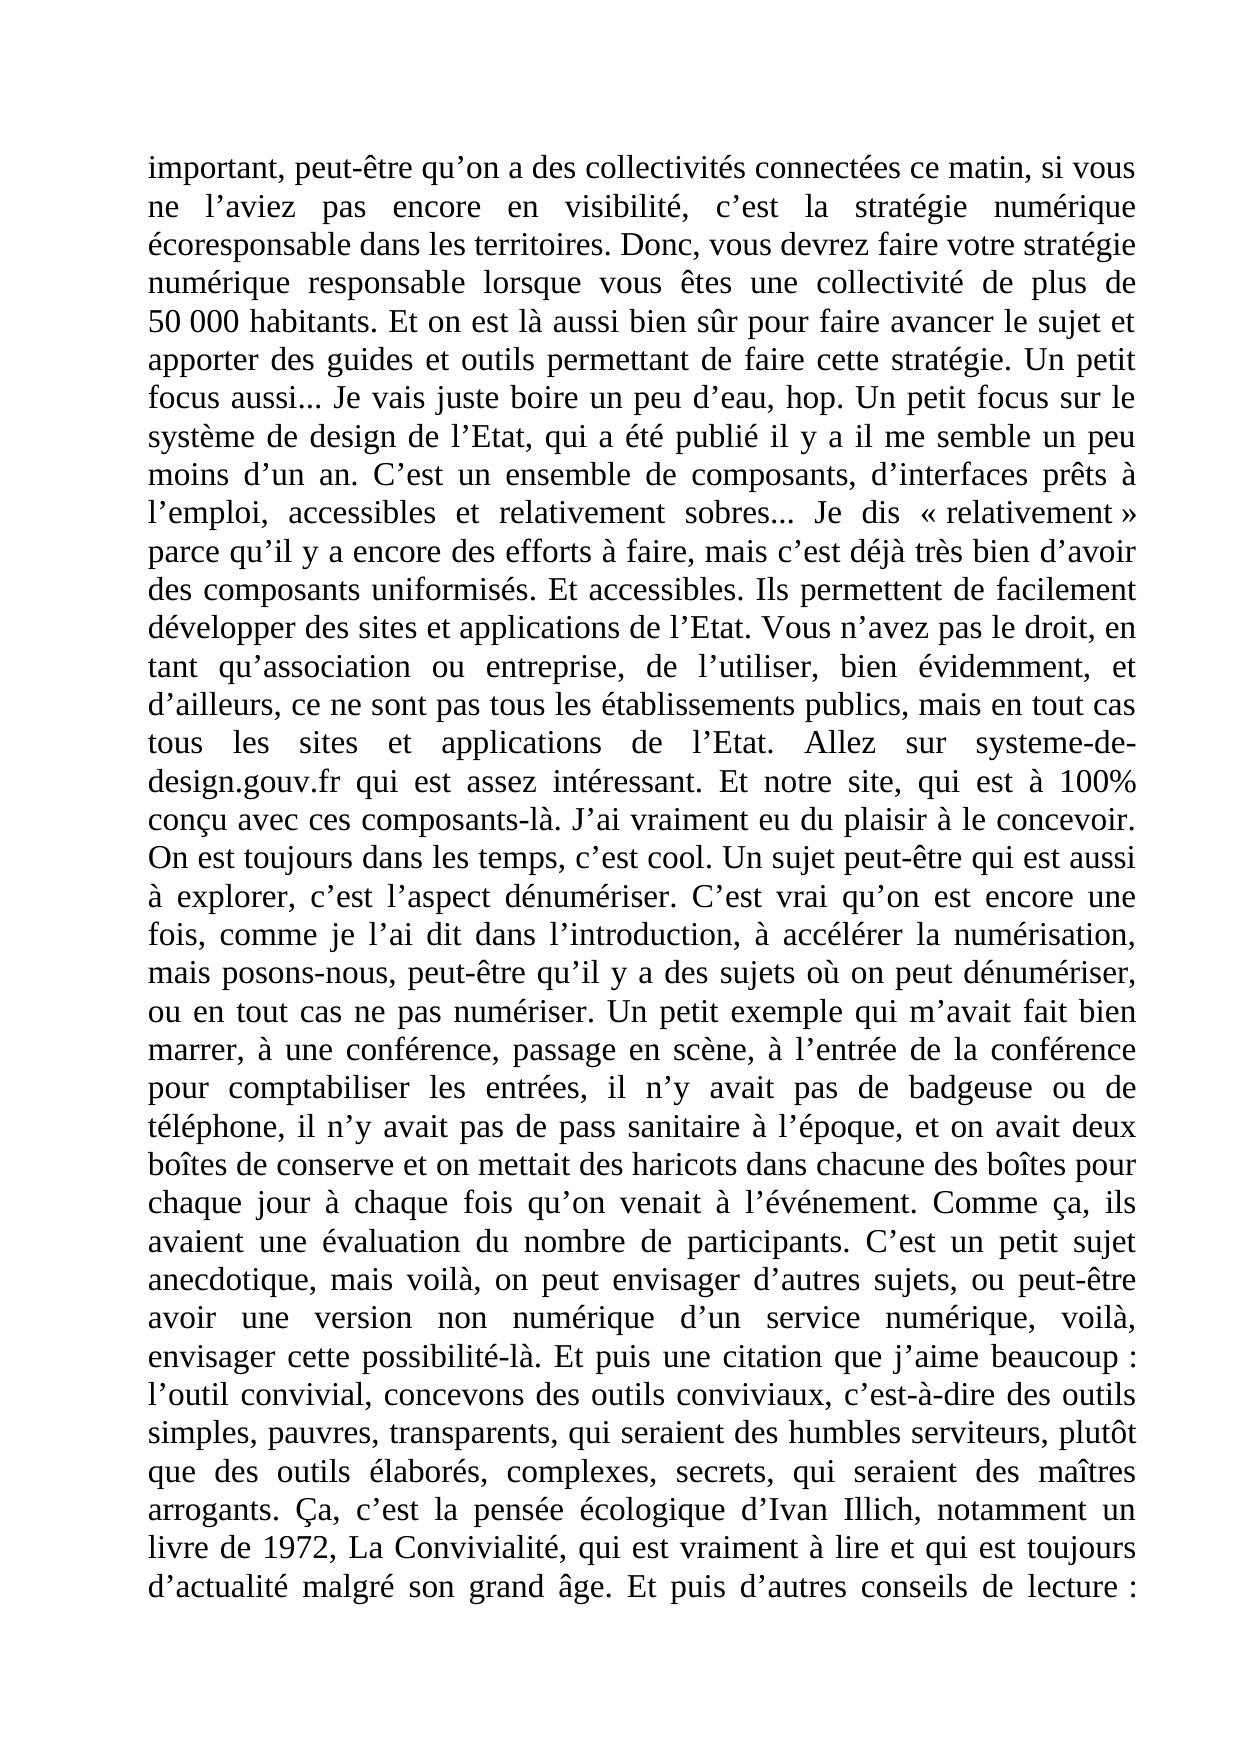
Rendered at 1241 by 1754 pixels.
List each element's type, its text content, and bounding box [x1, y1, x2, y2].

text important, peut-être qu’on a des collectivités connectées ce matin, si vous ne l’aviez pas encore en visibilité, c’est la stratégie numérique écoresponsable dans les territoires. Donc, vous devrez faire votre stratégie numérique responsable lorsque vous êtes une collectivité de plus de 50 000 habitants. Et on est là aussi bien sûr pour faire avancer le sujet et apporter des guides et outils permettant de faire cette stratégie. Un petit focus aussi... Je vais juste boire un peu d’eau, hop. Un petit focus sur le système de design de l’Etat, qui a été publié il y a il me semble un peu moins d’un an. C’est un ensemble de composants, d’interfaces prêts à l’emploi, accessibles et relativement sobres... Je dis « relativement » parce qu’il y a encore des efforts à faire, mais c’est déjà très bien d’avoir des composants uniformisés. Et accessibles. Ils permettent de facilement développer des sites et applications de l’Etat. Vous n’avez pas le droit, en tant qu’association ou entreprise, de l’utiliser, bien évidemment, et d’ailleurs, ce ne sont pas tous les établissements publics, mais en tout cas tous les sites et applications de l’Etat. Allez sur systeme-de-design.gouv.fr qui est assez intéressant. Et notre site, qui est à 100% conçu avec ces composants-là. J’ai vraiment eu du plaisir à le concevoir. On est toujours dans les temps, c’est cool. Un sujet peut-être qui est aussi à explorer, c’est l’aspect dénumériser. C’est vrai qu’on est encore une fois, comme je l’ai dit dans l’introduction, à accélérer la numérisation, mais posons-nous, peut-être qu’il y a des sujets où on peut dénumériser, ou en tout cas ne pas numériser. Un petit exemple qui m’avait fait bien marrer, à une conférence, passage en scène, à l’entrée de la conférence pour comptabiliser les entrées, il n’y avait pas de badgeuse ou de téléphone, il n’y avait pas de pass sanitaire à l’époque, et on avait deux boîtes de conserve et on mettait des haricots dans chacune des boîtes pour chaque jour à chaque fois qu’on venait à l’événement. Comme ça, ils avaient une évaluation du nombre de participants. C’est un petit sujet anecdotique, mais voilà, on peut envisager d’autres sujets, ou peut-être avoir une version non numérique d’un service numérique, voilà, envisager cette possibilité-là. Et puis une citation que j’aime beaucoup : l’outil convivial, concevons des outils conviviaux, c’est-à-dire des outils simples, pauvres, transparents, qui seraient des humbles serviteurs, plutôt que des outils élaborés, complexes, secrets, qui seraient des maîtres arrogants. Ça, c’est la pensée écologique d’Ivan Illich, notamment un livre de 1972, La Convivialité, qui est vraiment à lire et qui est toujours d’actualité malgré son grand âge. Et puis d’autres conseils de lecture : [148, 148, 1137, 1604]
